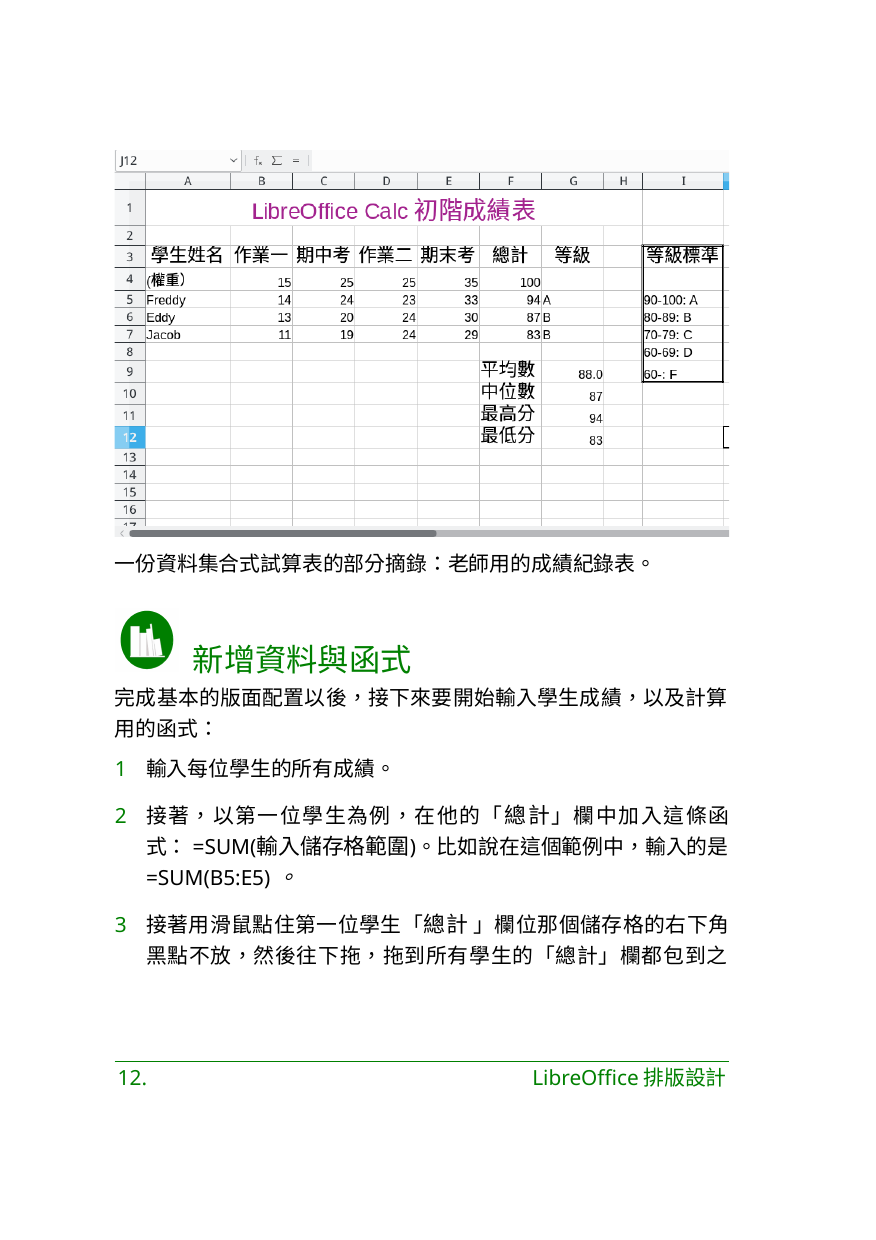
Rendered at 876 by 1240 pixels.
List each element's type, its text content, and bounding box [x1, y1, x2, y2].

picture [115, 608, 179, 672]
table_cell 一份資料集合式試算表的部分摘錄：老師用的成績紀錄表。 [115, 542, 729, 577]
picture [114, 150, 730, 537]
subtitle 新增資料與函式 [114, 608, 729, 680]
table_header [115, 146, 729, 150]
text 完成基本的版面配置以後，接下來要開始輸入學生成績，以及計算用的函式： [114, 680, 729, 743]
table_header [115, 537, 729, 542]
list 接著，以第一位學生為例，在他的「總計」欄中加入這條函式： =SUM(輸入儲存格範圍)。比如說在這個範例中，輸入的是=SUM(B5:E5) 。 [114, 798, 729, 892]
list 輸入每位學生的所有成績。 [114, 751, 729, 782]
list 接著用滑鼠點住第一位學生「總計 」欄位那個儲存格的右下角黑點不放，然後往下拖，拖到所有學生的「總計」欄都包到之 [114, 907, 729, 970]
